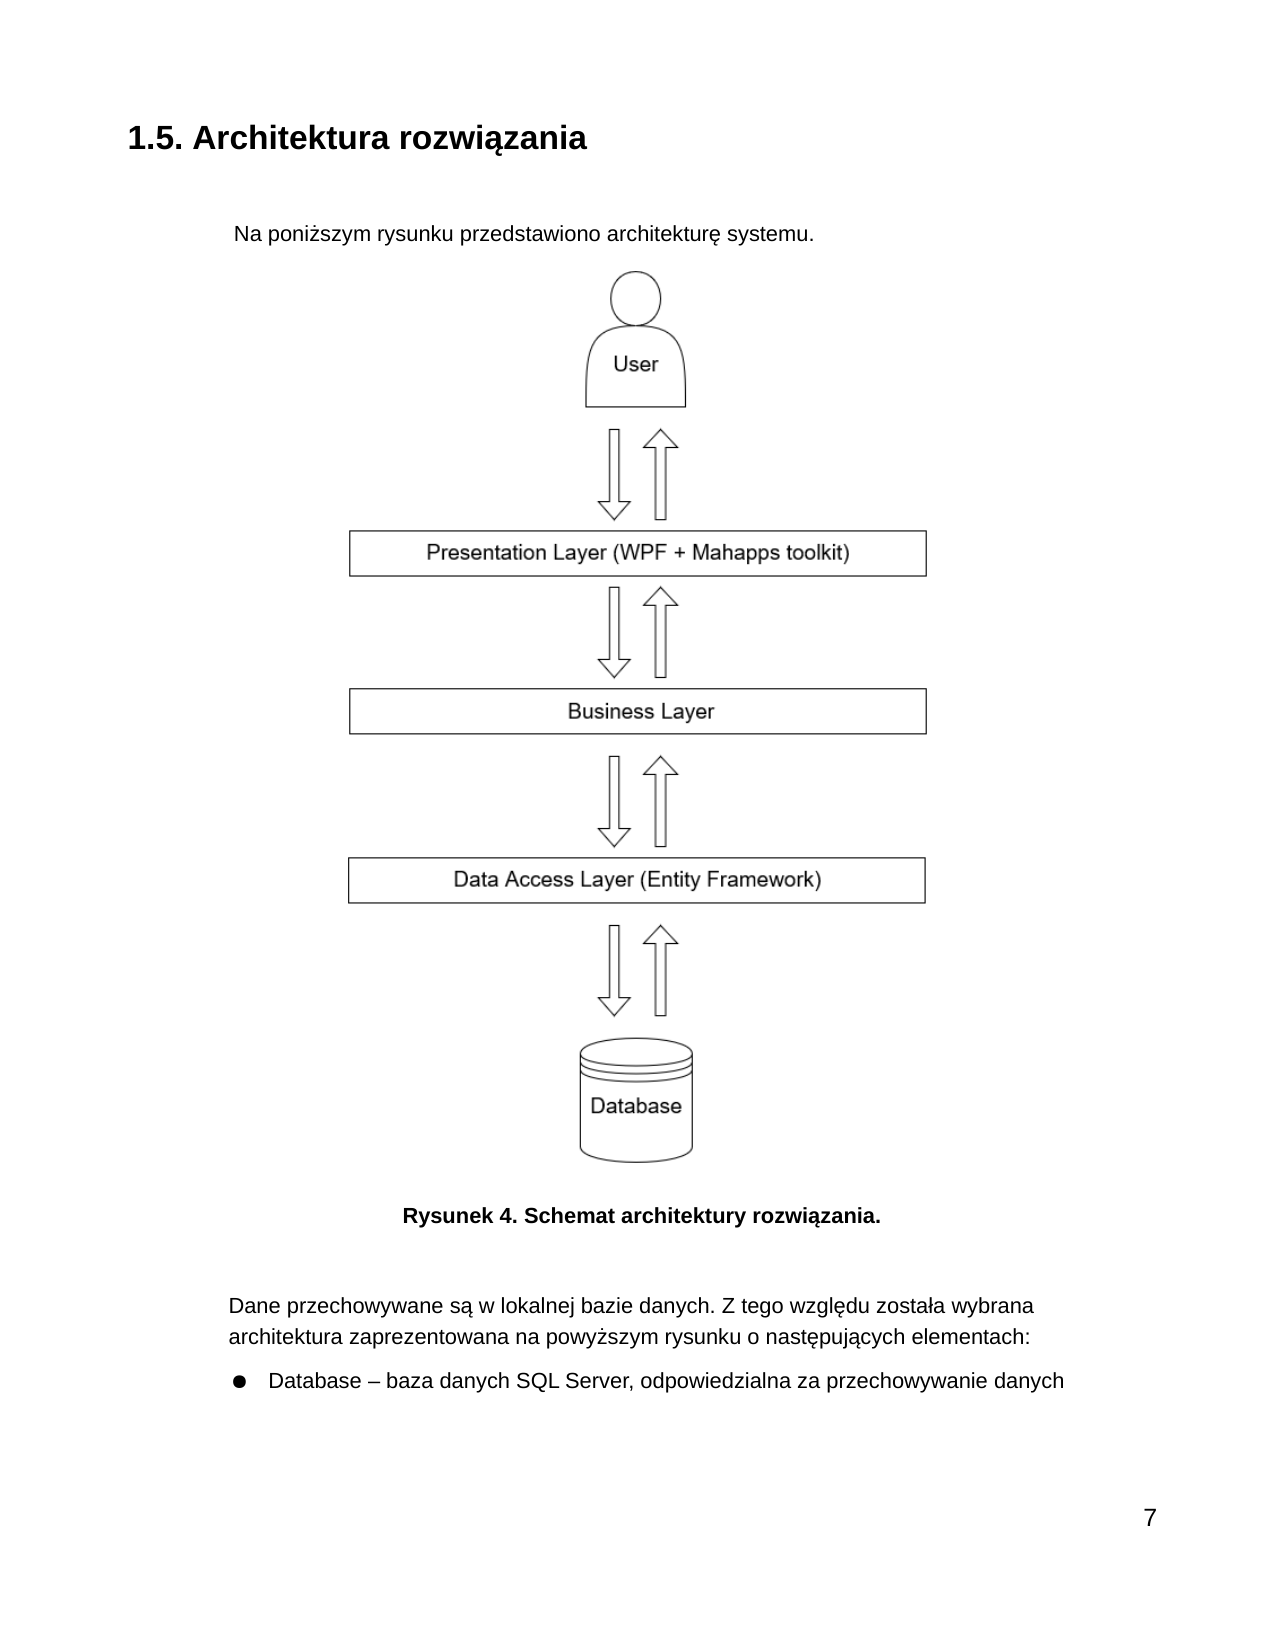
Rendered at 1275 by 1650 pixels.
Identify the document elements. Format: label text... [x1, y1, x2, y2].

text Dane przechowywane są w lokalnej bazie danych. Z tego względu została wybrana architektura zaprezentowana na powyższym rysunku o następujących elementach: [118, 1293, 1157, 1349]
text Na poniższym rysunku przedstawiono architekturę systemu. [118, 218, 1157, 247]
picture [347, 270, 928, 1164]
list Database – baza danych SQL Server, odpowiedzialna za przechowywanie danych [231, 1368, 1157, 1394]
text Rysunek 4. Schemat architektury rozwiązania. [118, 1199, 1157, 1228]
subtitle Architektura rozwiązania [118, 118, 1157, 157]
